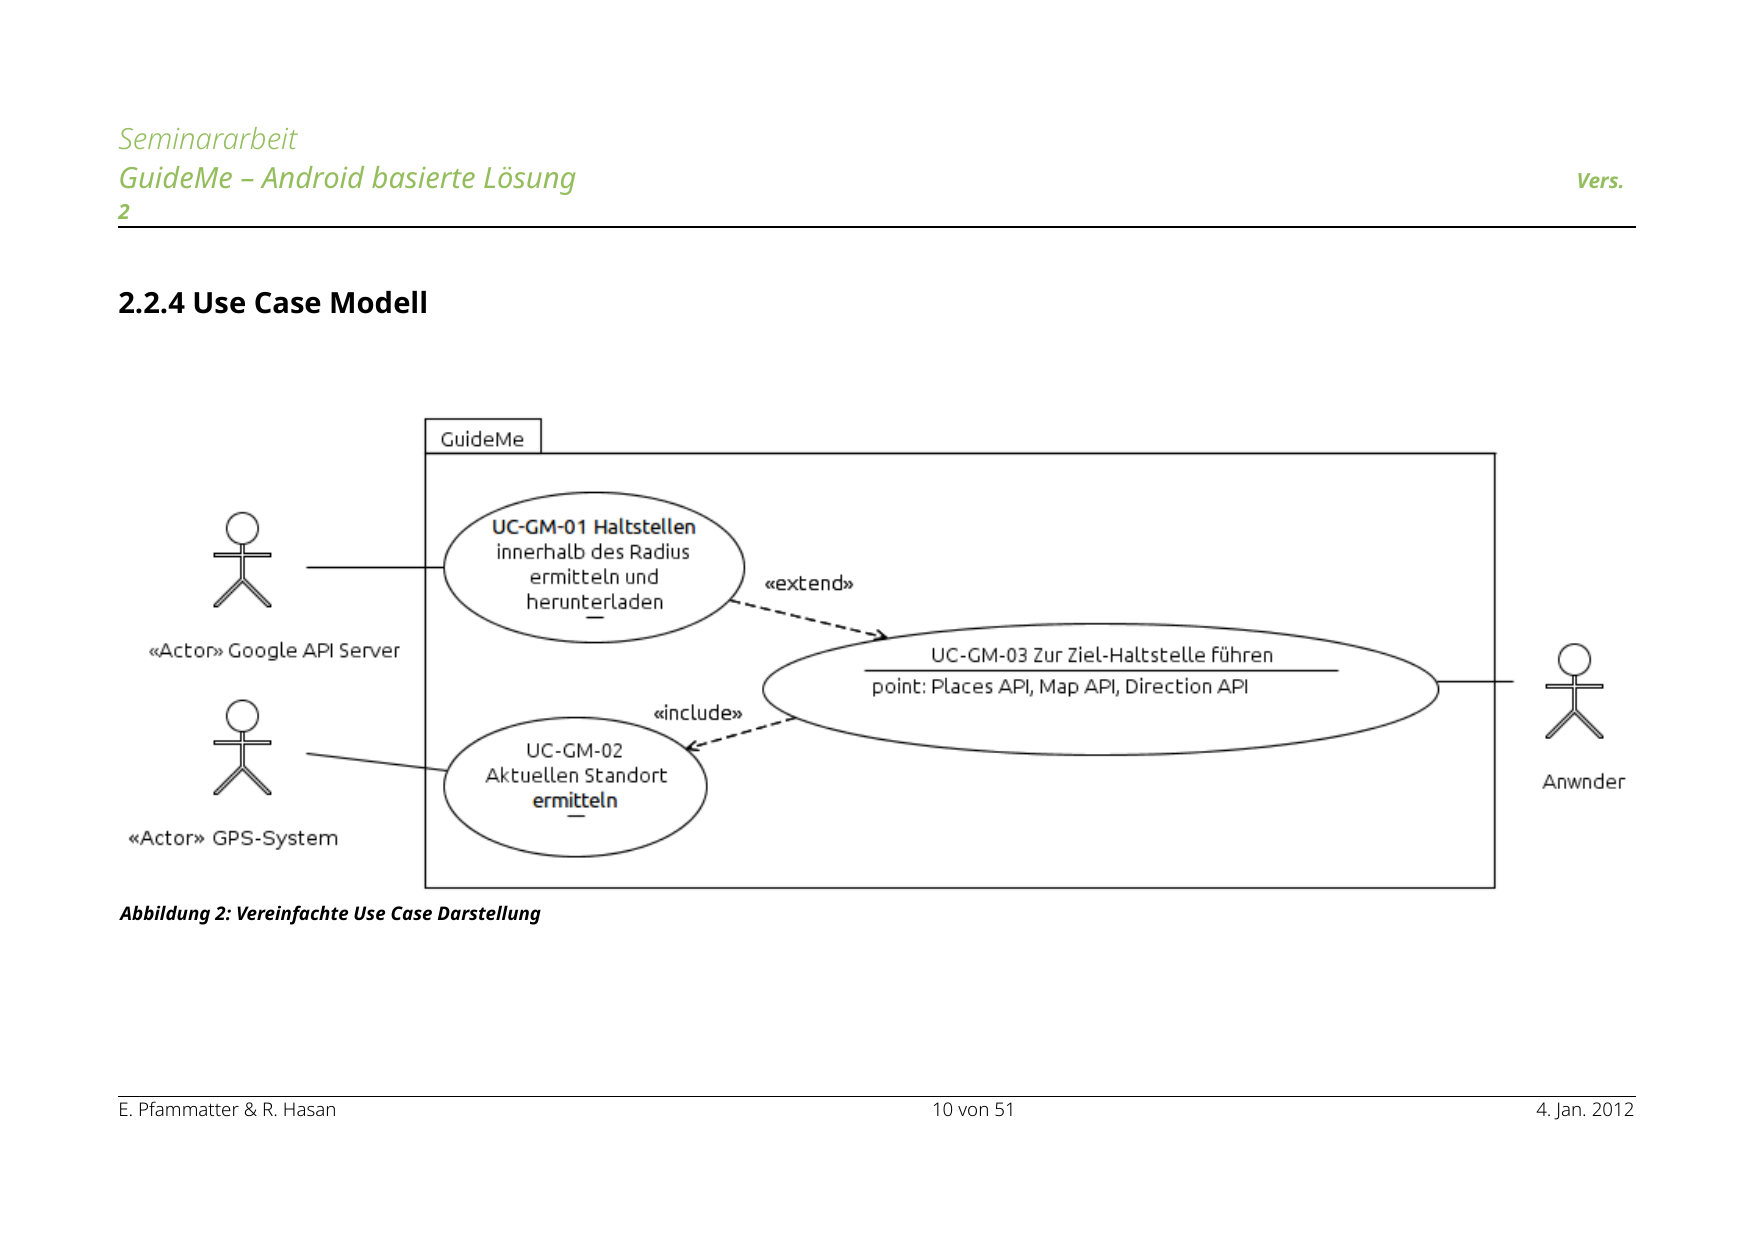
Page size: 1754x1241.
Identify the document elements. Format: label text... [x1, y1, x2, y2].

subtitle 2.2.4 Use Case Modell [118, 282, 1636, 322]
picture [120, 406, 1635, 900]
text Abbildung 2: Vereinfachte Use Case Darstellung [120, 900, 1634, 926]
